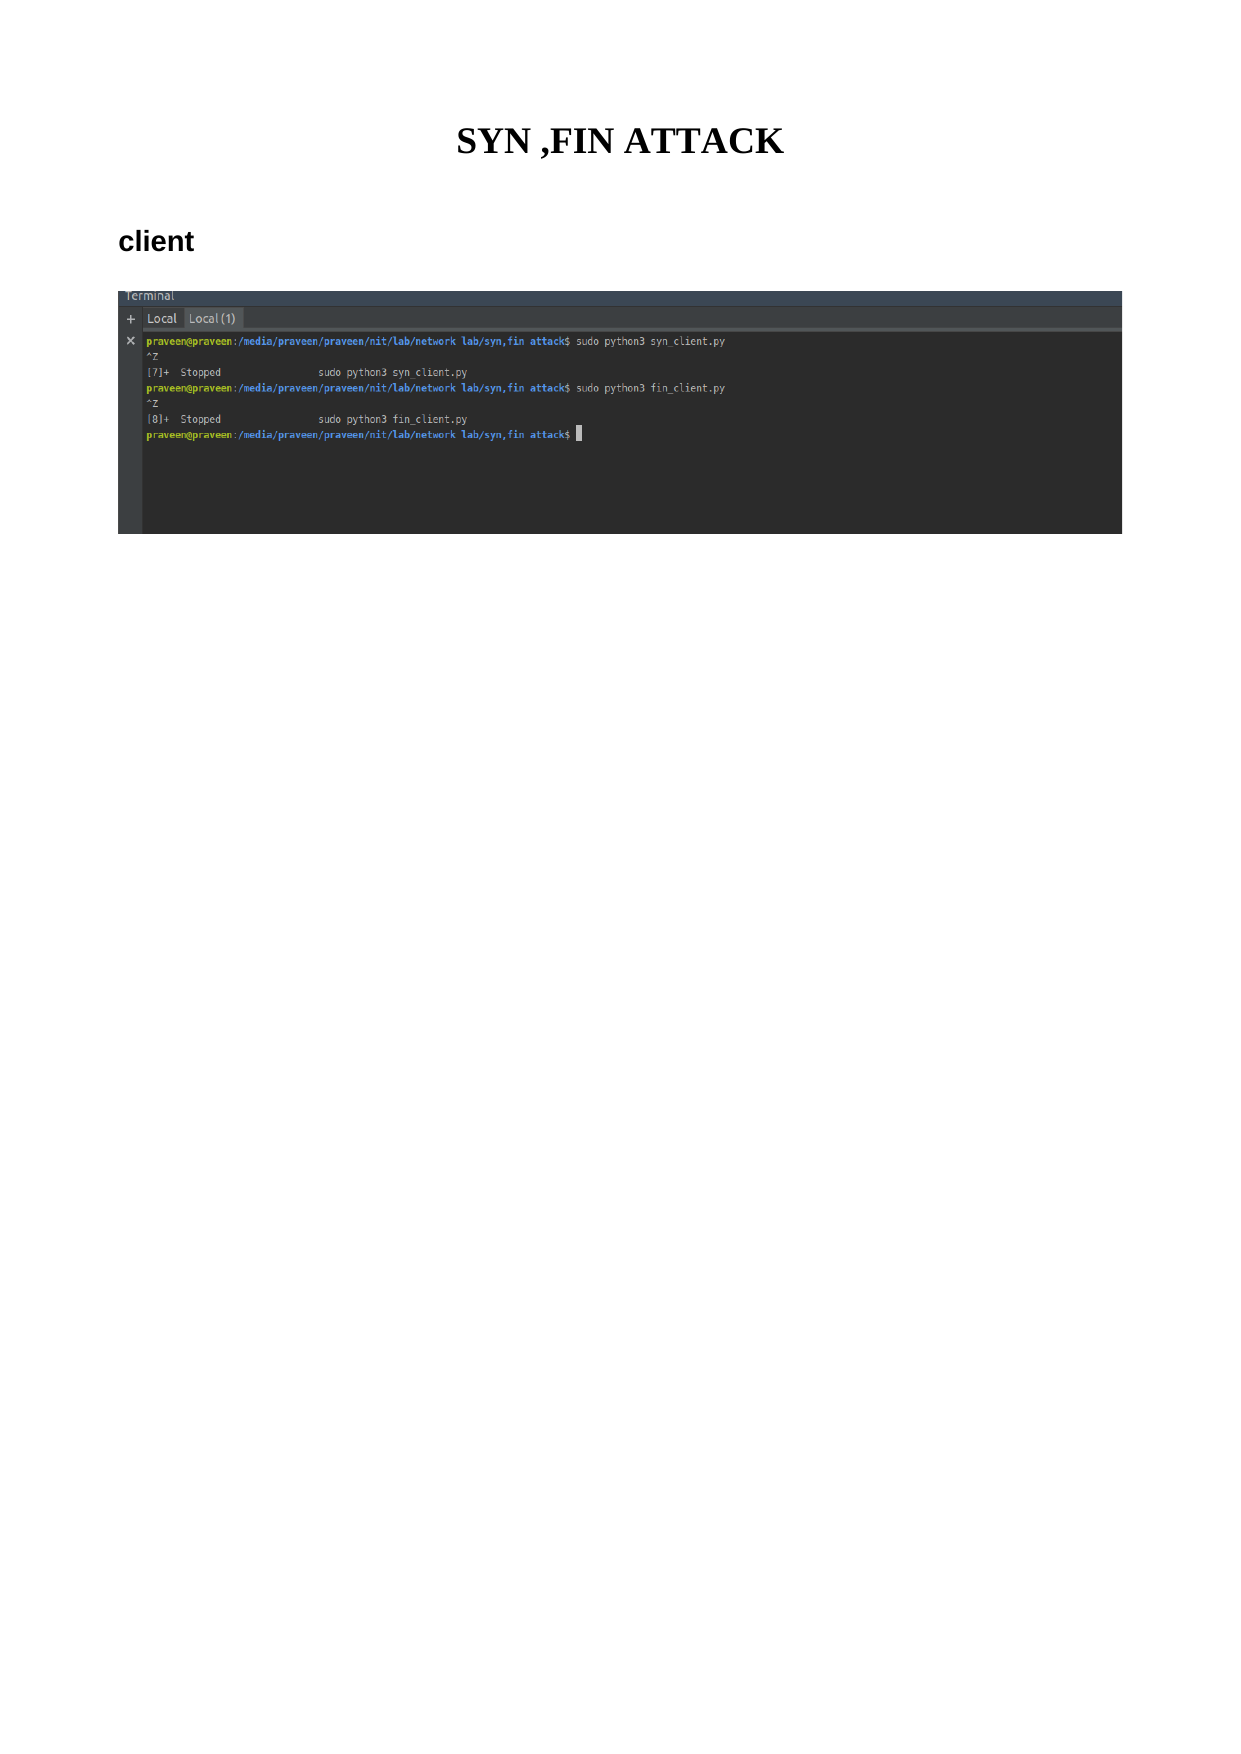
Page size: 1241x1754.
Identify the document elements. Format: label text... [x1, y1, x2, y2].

picture [118, 291, 1123, 534]
text client [118, 224, 1122, 258]
